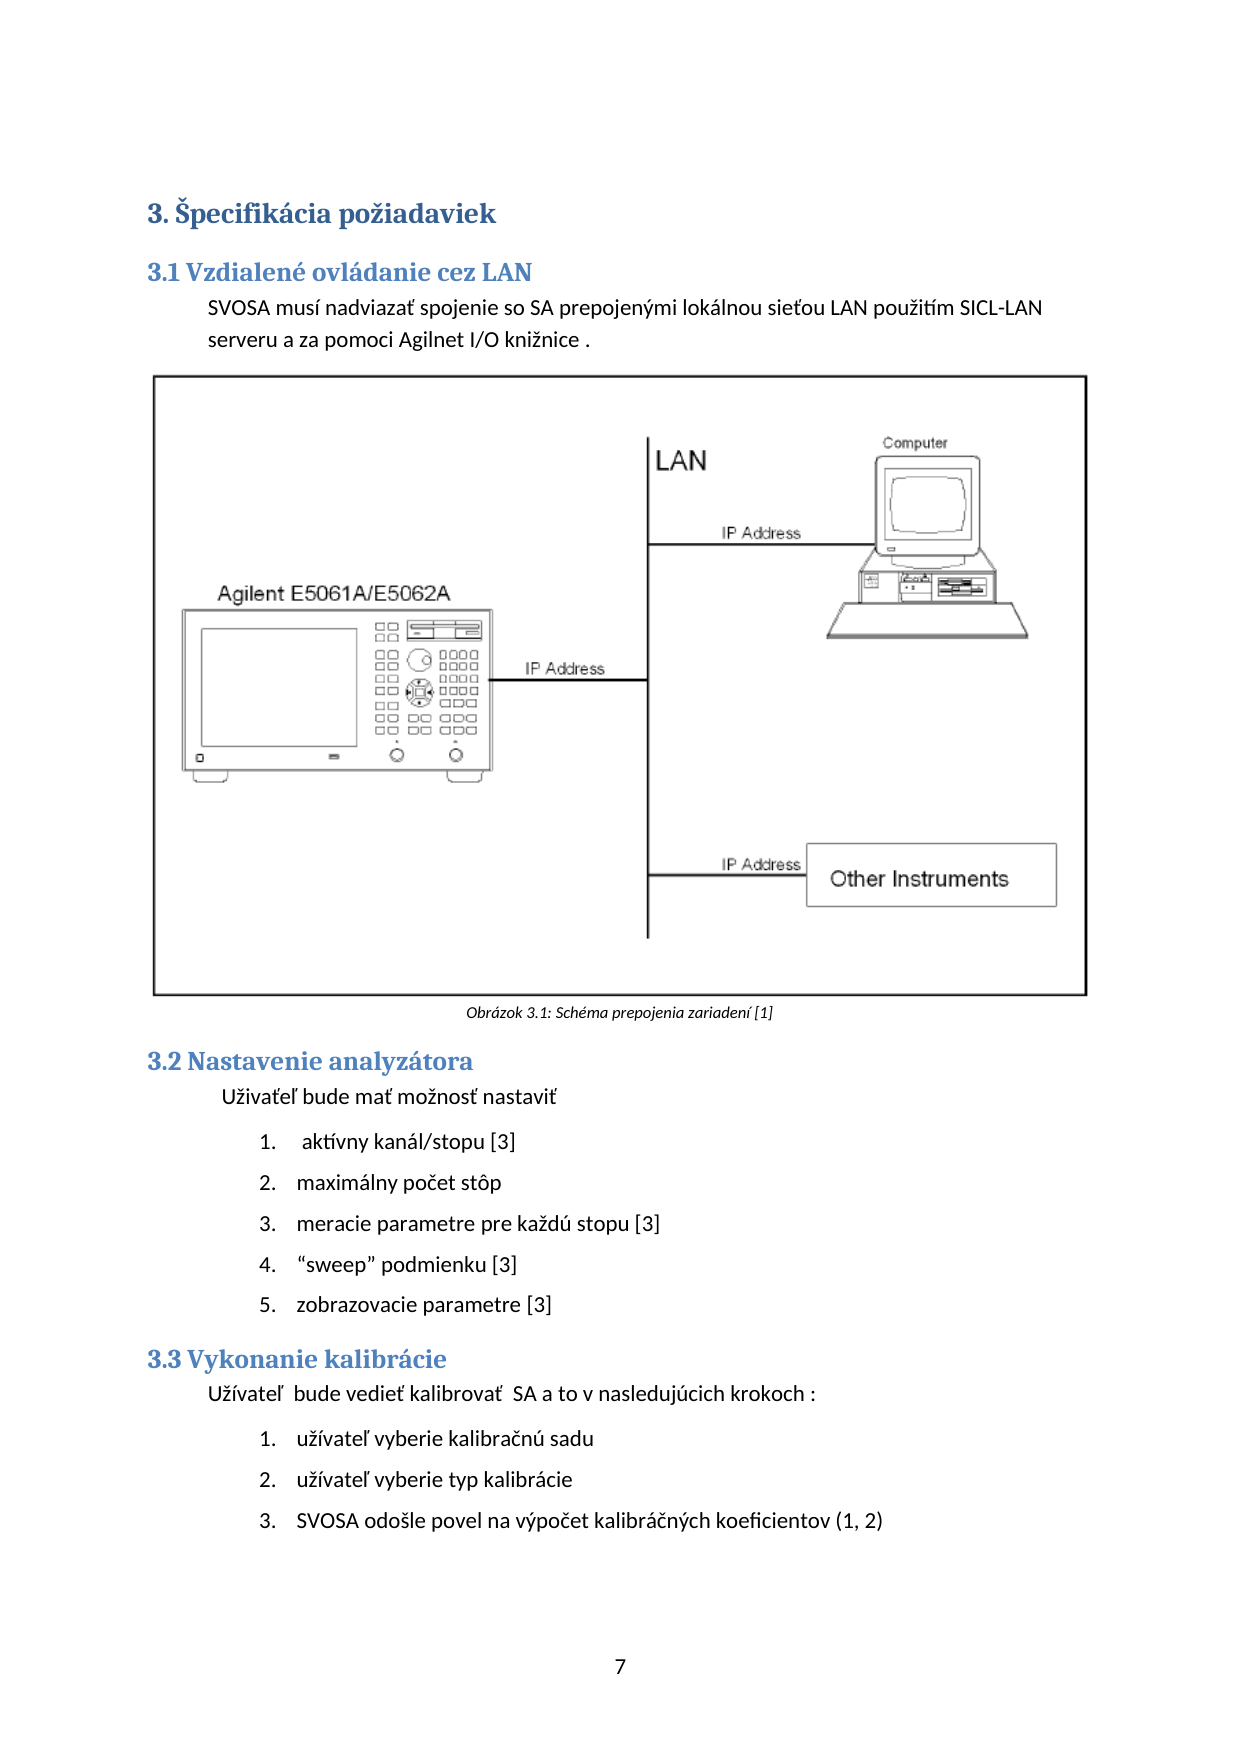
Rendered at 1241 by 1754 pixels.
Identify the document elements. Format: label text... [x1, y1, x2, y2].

list užívateľ vyberie typ kalibrácie [259, 1465, 1093, 1493]
subtitle 3.3 Vykonanie kalibrácie [148, 1344, 1093, 1375]
list užívateľ vyberie kalibračnú sadu [259, 1424, 1093, 1452]
subtitle 3. Špecifikácia požiadaviek [148, 198, 1093, 231]
list “sweep” podmienku [3] [259, 1250, 1093, 1278]
list maximálny počet stôp [259, 1168, 1093, 1196]
text Obrázok 3.1: Schéma prepojenia zariadení [1] [148, 369, 1093, 1023]
text SVOSA musí nadviazať spojenie so SA prepojenými lokálnou sieťou LAN použitím SICL-LAN serveru a za pomoci Agilnet I/O knižnice . [208, 293, 1093, 353]
list aktívny kanál/stopu [3] [259, 1127, 1093, 1155]
subtitle 3.2 Nastavenie analyzátora [148, 1046, 1093, 1078]
subtitle 3.1 Vzdialené ovládanie cez LAN [148, 257, 1093, 288]
text Uživaťeľ bude mať možnosť nastaviť [148, 1082, 1093, 1110]
list zobrazovacie parametre [3] [259, 1291, 1093, 1319]
text Užívateľ bude vedieť kalibrovať SA a to v nasledujúcich krokoch : [208, 1379, 1093, 1407]
list meracie parametre pre každú stopu [3] [259, 1209, 1093, 1237]
list SVOSA odošle povel na výpočet kalibráčných koeficientov (1, 2) [259, 1506, 1093, 1534]
